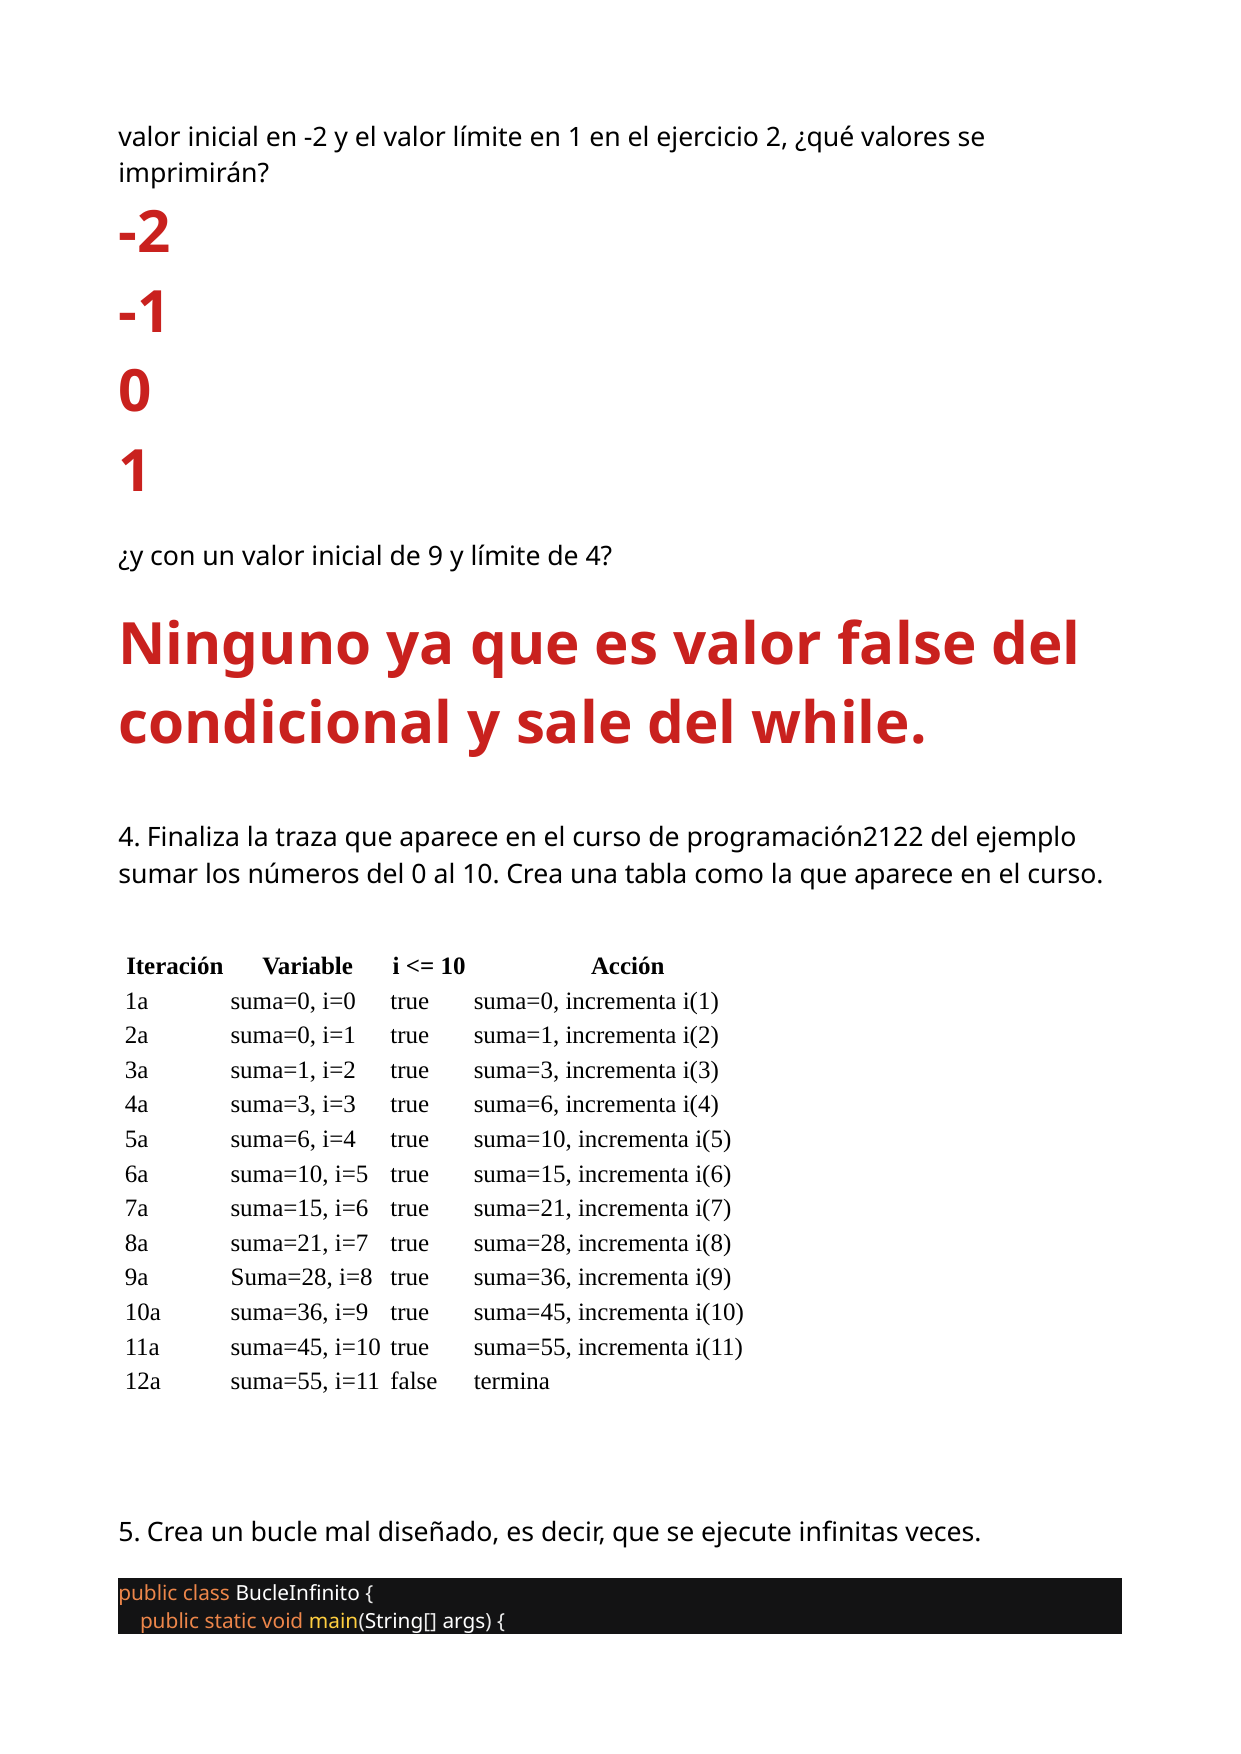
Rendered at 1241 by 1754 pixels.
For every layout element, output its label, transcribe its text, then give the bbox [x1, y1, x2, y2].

table_cell 2a [122, 1018, 227, 1052]
table_cell true [387, 1121, 471, 1156]
table_cell 10a [122, 1294, 227, 1329]
table_cell suma=0, i=1 [228, 1018, 387, 1052]
table_cell suma=3, i=3 [228, 1087, 387, 1121]
table_header Variable [228, 948, 387, 983]
table_cell 6a [122, 1156, 227, 1190]
table_cell suma=21, incrementa i(7) [471, 1190, 785, 1225]
table_cell true [387, 1190, 471, 1225]
table_cell suma=6, incrementa i(4) [471, 1087, 785, 1121]
table_cell suma=15, incrementa i(6) [471, 1156, 785, 1190]
table_cell suma=36, incrementa i(9) [471, 1260, 785, 1294]
table_cell suma=45, i=10 [228, 1329, 387, 1363]
table_cell suma=1, i=2 [228, 1052, 387, 1087]
table_cell 3a [122, 1052, 227, 1087]
table_cell suma=10, incrementa i(5) [471, 1121, 785, 1156]
table_cell true [387, 1329, 471, 1363]
table_cell suma=36, i=9 [228, 1294, 387, 1329]
table_cell suma=55, i=11 [228, 1363, 387, 1398]
table_cell 9a [122, 1260, 227, 1294]
table_cell suma=21, i=7 [228, 1225, 387, 1259]
text -1 [118, 270, 1122, 349]
table_cell suma=1, incrementa i(2) [471, 1018, 785, 1052]
table_cell suma=28, incrementa i(8) [471, 1225, 785, 1259]
table_cell suma=0, incrementa i(1) [471, 983, 785, 1017]
text 4. Finaliza la traza que aparece en el curso de programación2122 del ejemplo sumar los números del 0 al 10. Crea una tabla como la que aparece en el curso. [118, 818, 1122, 891]
table_cell suma=3, incrementa i(3) [471, 1052, 785, 1087]
table_cell 5a [122, 1121, 227, 1156]
table_cell 8a [122, 1225, 227, 1259]
table_cell true [387, 1087, 471, 1121]
text ¿y con un valor inicial de 9 y límite de 4? [118, 537, 1122, 573]
table_cell 4a [122, 1087, 227, 1121]
table_cell false [387, 1363, 471, 1398]
table_cell 7a [122, 1190, 227, 1225]
table_cell suma=15, i=6 [228, 1190, 387, 1225]
table_cell suma=45, incrementa i(10) [471, 1294, 785, 1329]
table_cell suma=10, i=5 [228, 1156, 387, 1190]
table_cell suma=0, i=0 [228, 983, 387, 1017]
table_header Acción [471, 948, 785, 983]
table_cell Suma=28, i=8 [228, 1260, 387, 1294]
table_cell termina [471, 1363, 785, 1398]
text Ninguno ya que es valor false del condicional y sale del while. [118, 602, 1122, 761]
table_cell suma=6, i=4 [228, 1121, 387, 1156]
table_cell true [387, 1260, 471, 1294]
text -2 [118, 190, 1122, 270]
table_cell true [387, 983, 471, 1017]
table_cell true [387, 1294, 471, 1329]
table_header i <= 10 [387, 948, 471, 983]
table_cell suma=55, incrementa i(11) [471, 1329, 785, 1363]
text 5. Crea un bucle mal diseñado, es decir, que se ejecute infinitas veces. [118, 1513, 1122, 1549]
table_cell true [387, 1225, 471, 1259]
text 1 [118, 429, 1122, 508]
text valor inicial en -2 y el valor límite en 1 en el ejercicio 2, ¿qué valores se imprimirán? [118, 118, 1122, 190]
table_cell 1a [122, 983, 227, 1017]
table_header Iteración [122, 948, 227, 983]
table_cell 11a [122, 1329, 227, 1363]
text public class BucleInfinito { public static void main(String[] args) { [118, 1578, 1122, 1634]
table_cell true [387, 1018, 471, 1052]
text 0 [118, 349, 1122, 429]
table_cell true [387, 1156, 471, 1190]
table_cell true [387, 1052, 471, 1087]
table_cell 12a [122, 1363, 227, 1398]
